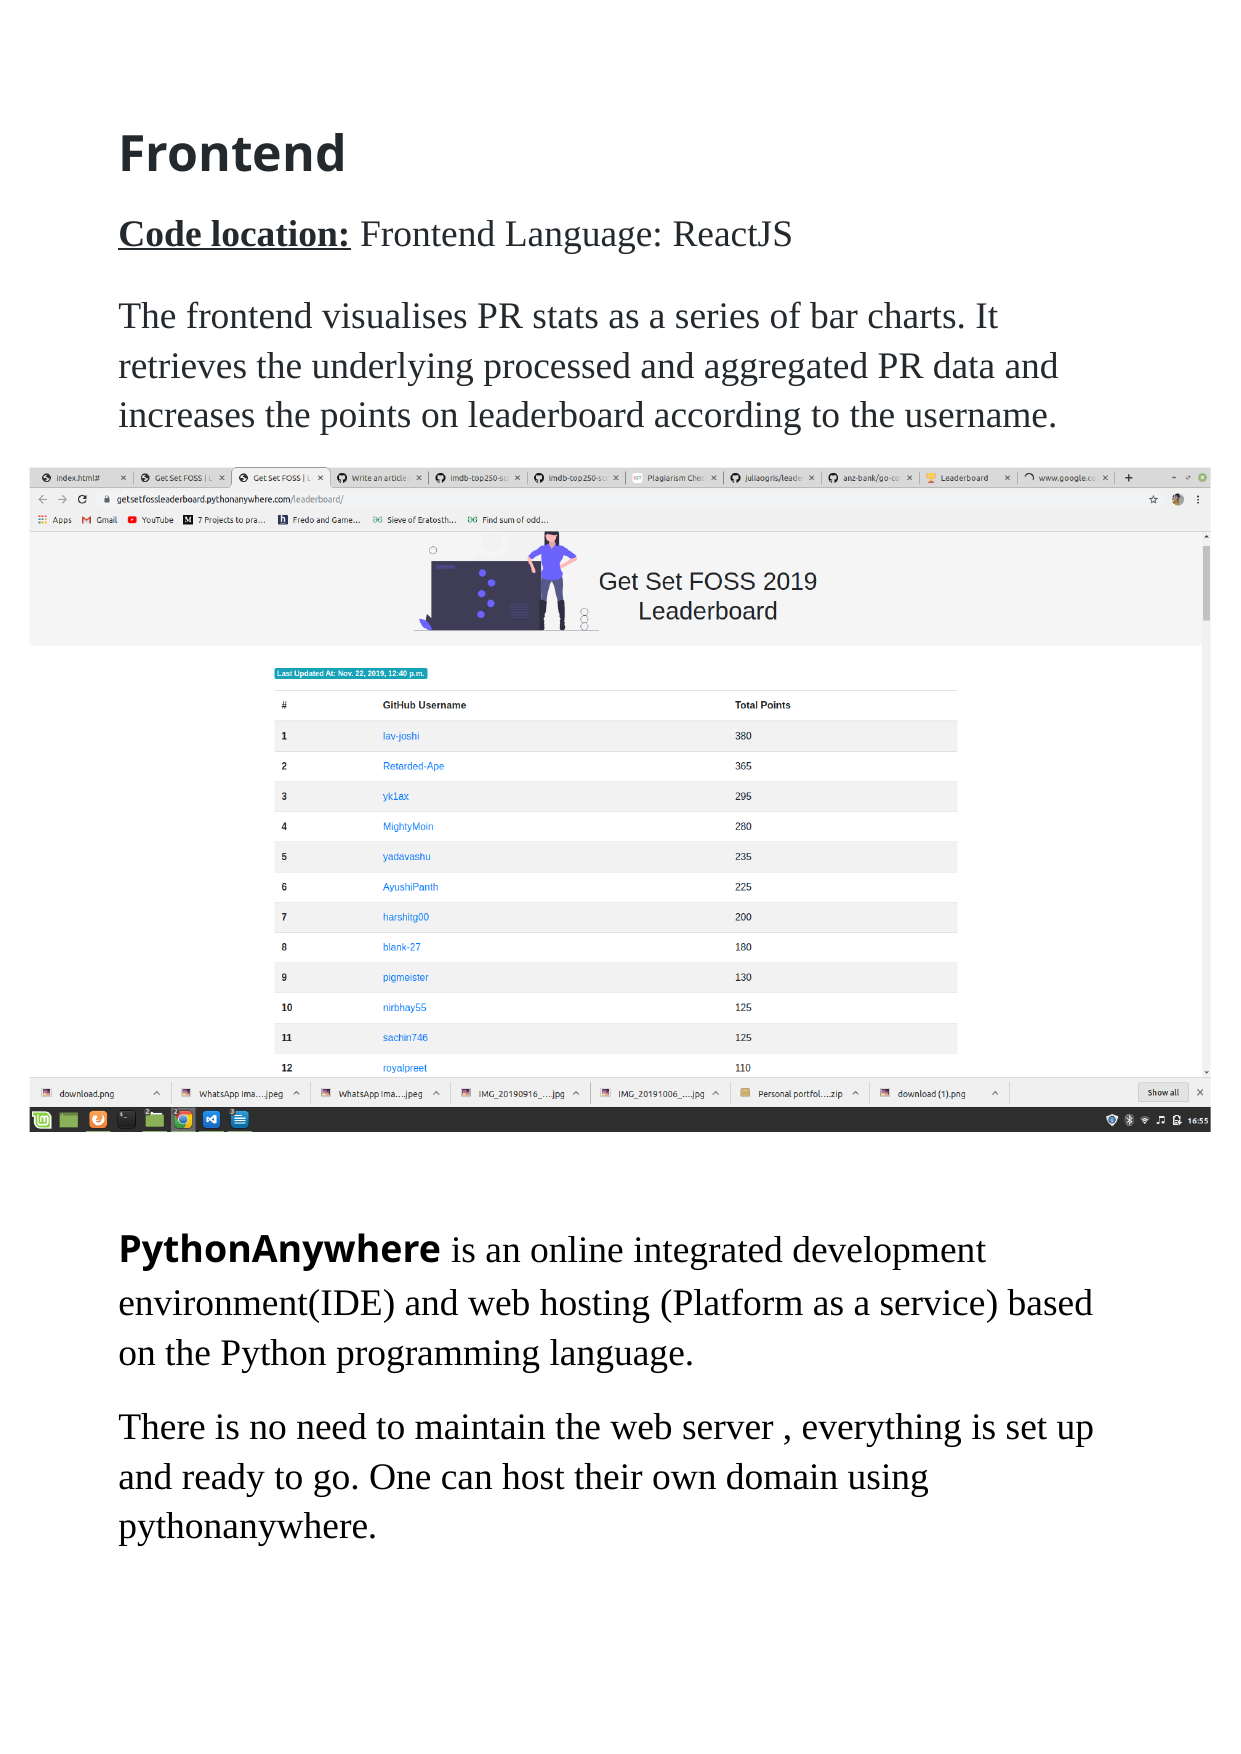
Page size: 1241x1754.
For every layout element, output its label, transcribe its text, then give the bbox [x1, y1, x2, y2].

picture [29, 467, 1211, 1132]
text Code location: Frontend Language: ReactJS [118, 211, 1122, 254]
subtitle Frontend [118, 118, 1122, 186]
text The frontend visualises PR stats as a series of bar charts. It retrieves the underlying processed and aggregated PR data and increases the points on leaderboard according to the username. [118, 293, 1122, 436]
text PythonAnywhere is an online integrated development environment(IDE) and web hosting (Platform as a service) based on the Python programming language. [118, 1223, 1122, 1373]
text There is no need to maintain the web server , everything is set up and ready to go. One can host their own domain using pythonanywhere. [118, 1404, 1122, 1547]
